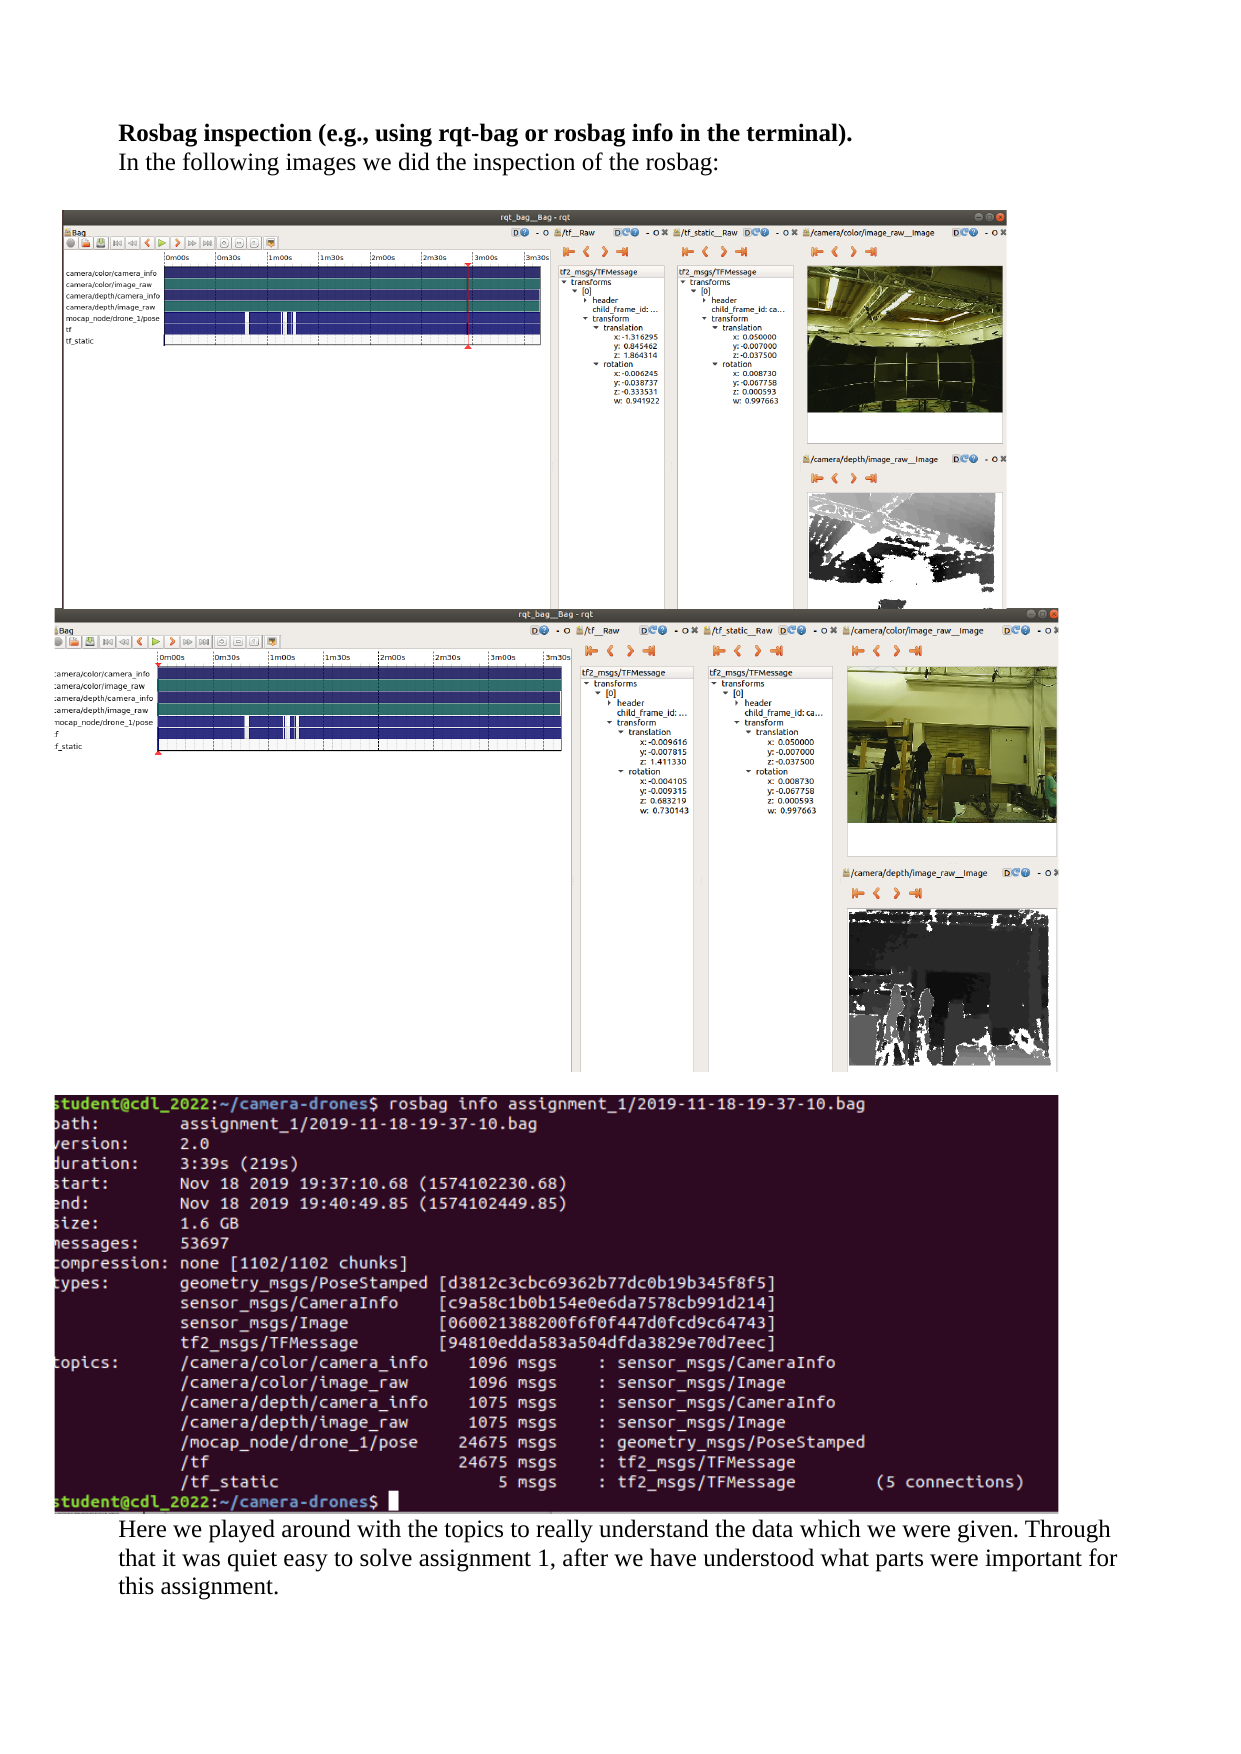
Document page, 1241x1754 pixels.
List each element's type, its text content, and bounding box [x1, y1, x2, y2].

text Rosbag inspection (e.g., using rqt-bag or rosbag info in the terminal). [118, 118, 1122, 147]
text Here we played around with the topics to really understand the data which we were given. Through that it was quiet easy to solve assignment 1, after we have understood what parts were important for this assignment. [118, 204, 1122, 1600]
picture [54, 1095, 1059, 1514]
picture [54, 210, 1059, 1072]
text In the following images we did the inspection of the rosbag: [118, 147, 1122, 176]
